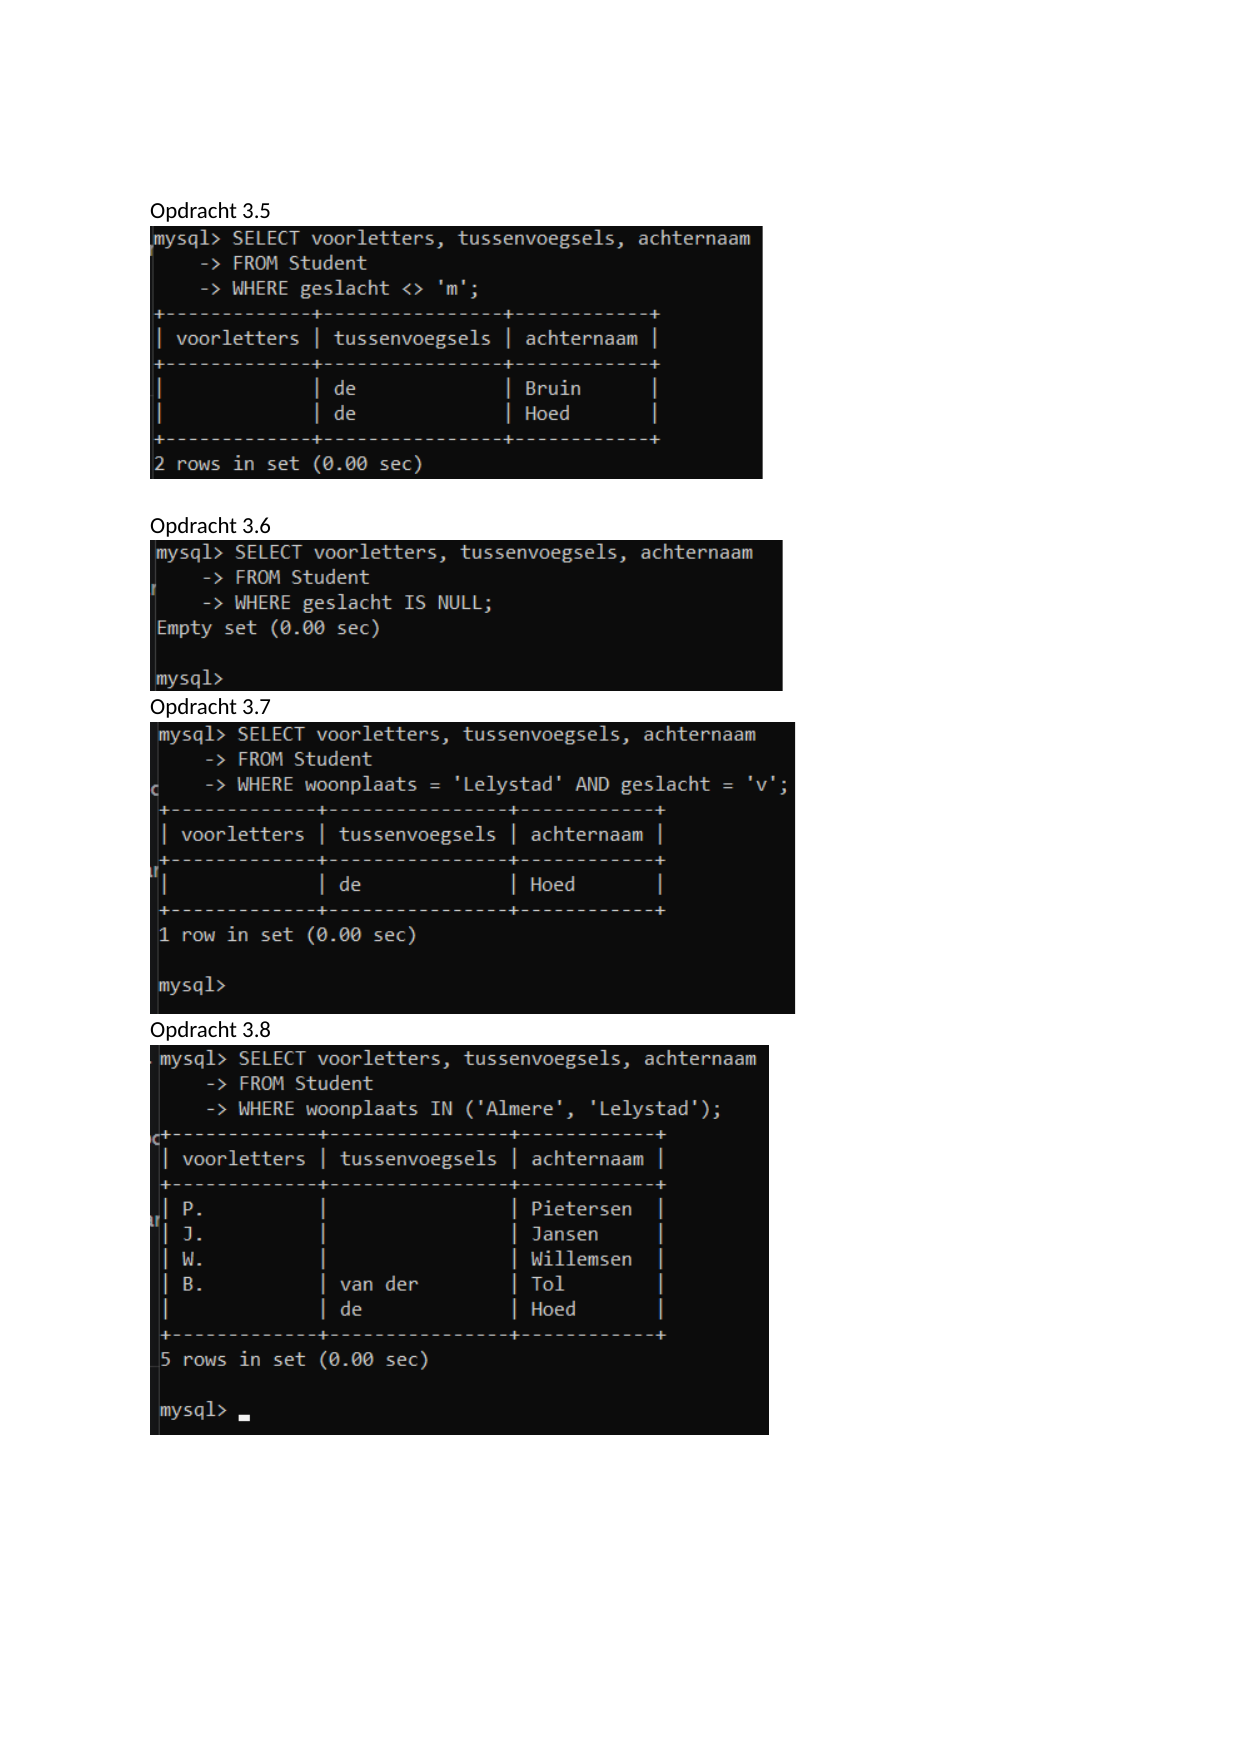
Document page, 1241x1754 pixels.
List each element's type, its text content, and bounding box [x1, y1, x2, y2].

text Opdracht 3.5 Opdracht 3.6 Opdracht 3.7 Opdracht 3.8 [150, 197, 1090, 1434]
